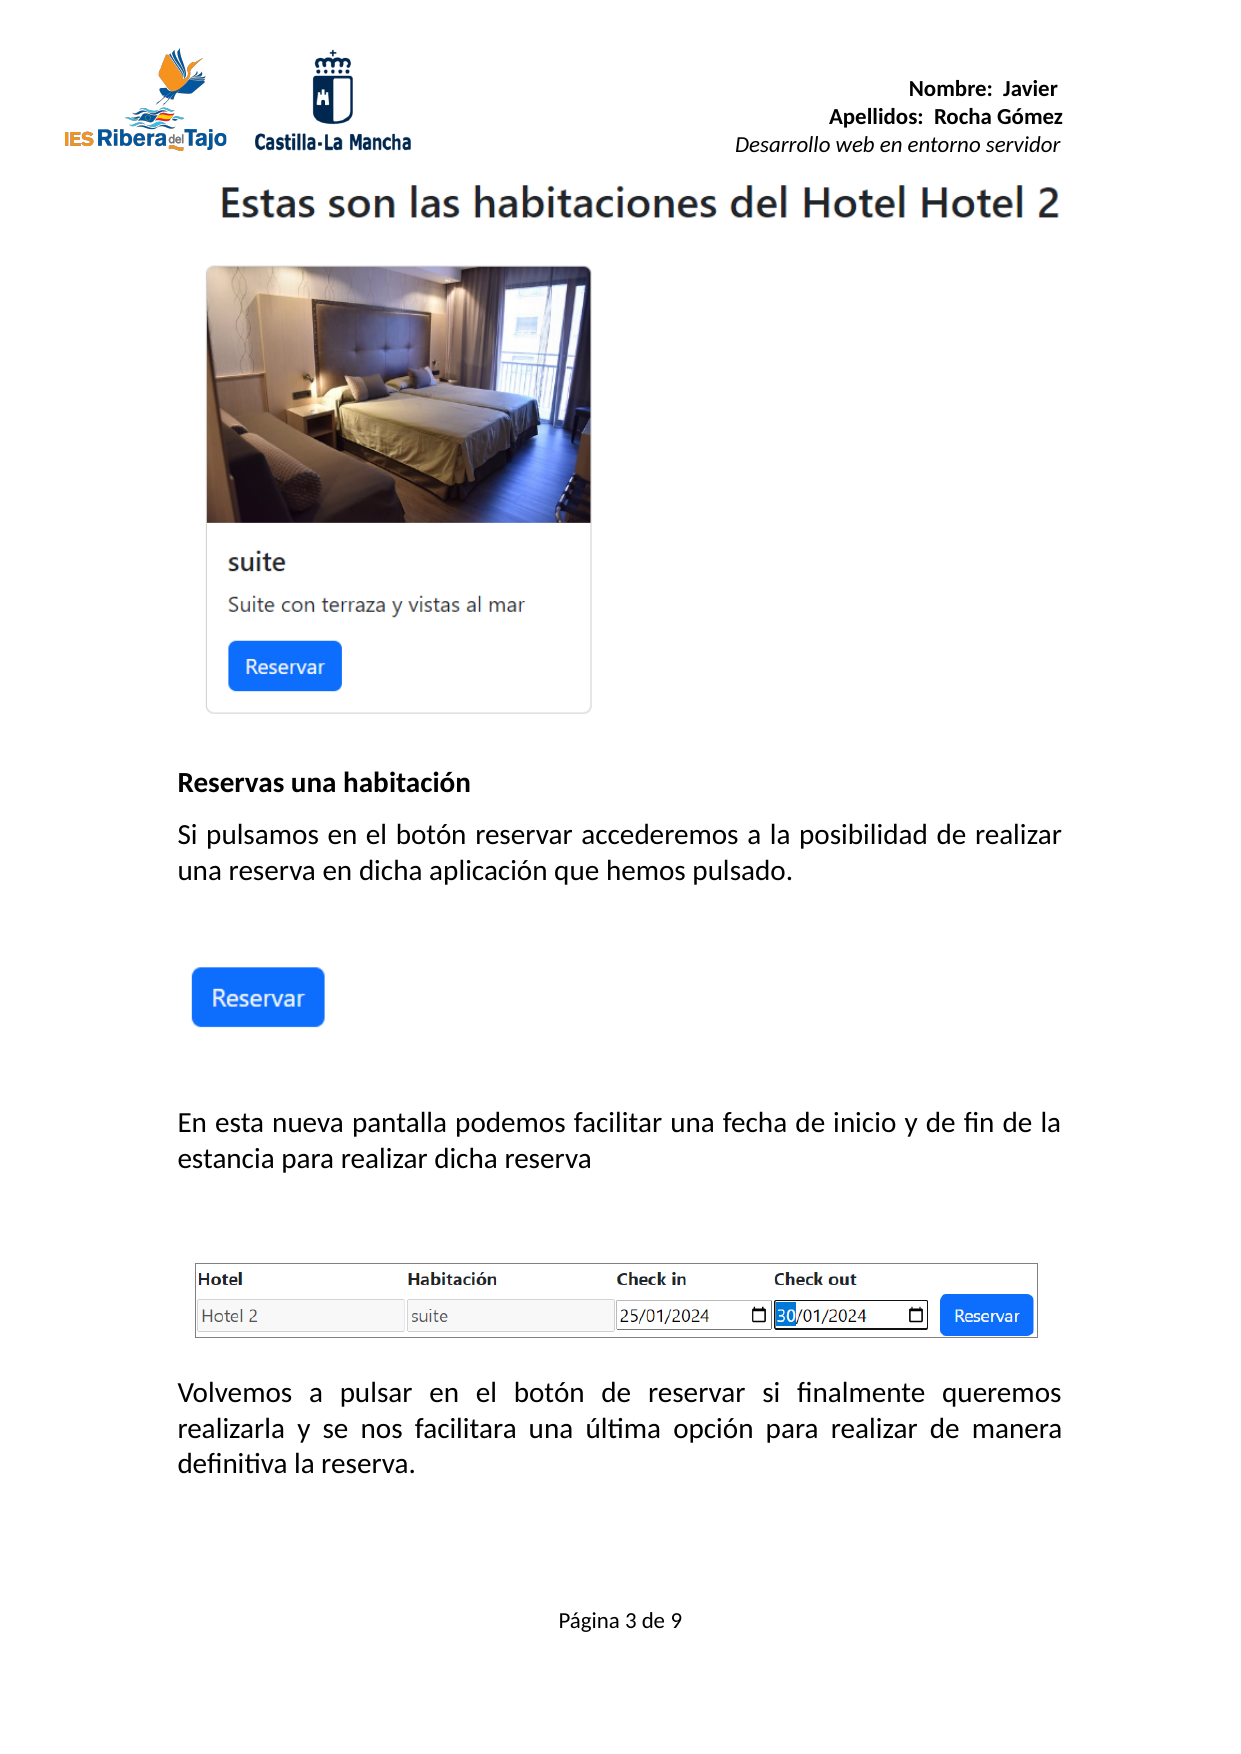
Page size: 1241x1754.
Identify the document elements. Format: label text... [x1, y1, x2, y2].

text Si pulsamos en el botón reservar accederemos a la posibilidad de realizar una reserva en dicha aplicación que hemos pulsado. [177, 816, 1063, 888]
text Reservas una habitación [177, 764, 1063, 800]
text En esta nueva pantalla podemos facilitar una fecha de inicio y de fin de la estancia para realizar dicha reserva [177, 1104, 1063, 1176]
text Volvemos a pulsar en el botón de reservar si finalmente queremos realizarla y se nos facilitara una última opción para realizar de manera definitiva la reserva. [177, 1374, 1063, 1481]
